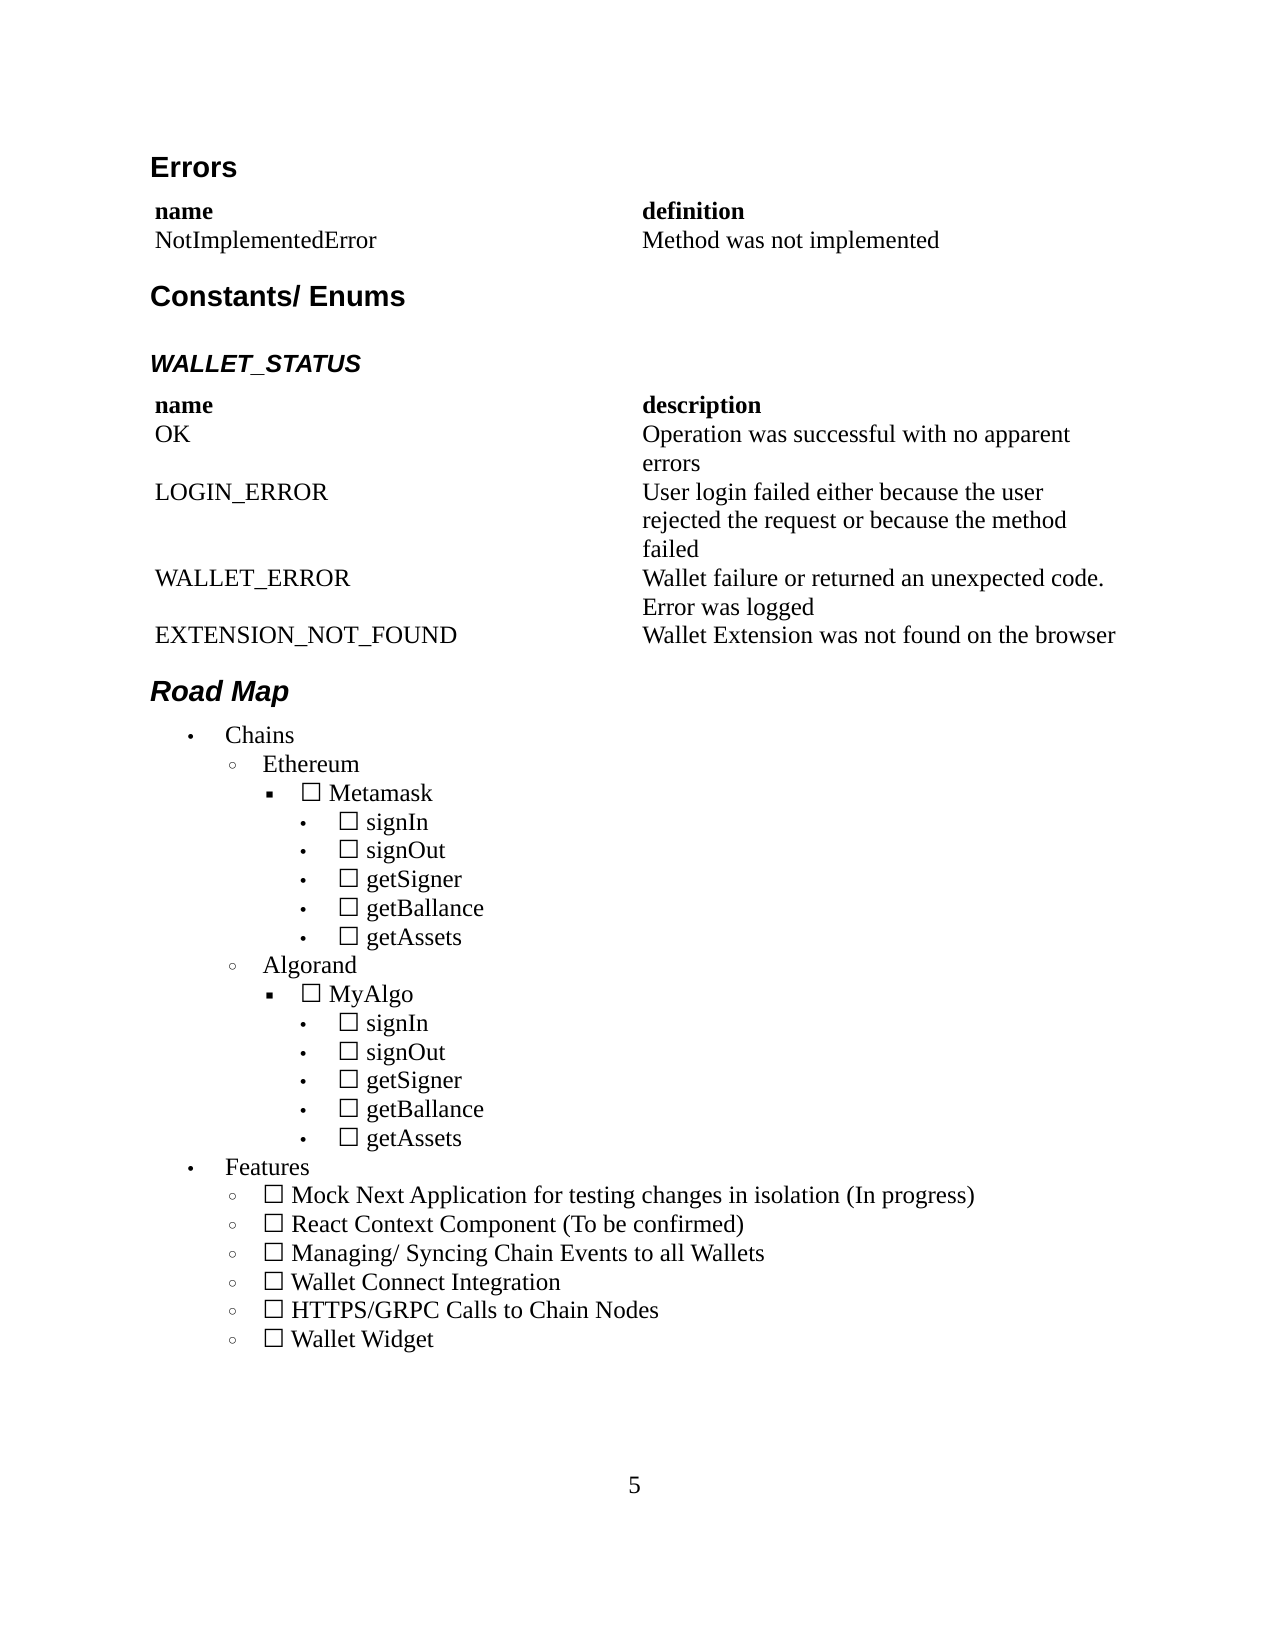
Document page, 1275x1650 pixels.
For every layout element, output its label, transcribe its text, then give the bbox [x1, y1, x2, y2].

list ☐ getSigner [300, 864, 1125, 893]
list ☐ signIn [300, 807, 1125, 835]
table_header description [638, 391, 1125, 419]
list ☐ Mock Next Application for testing changes in isolation (In progress) [225, 1180, 1125, 1209]
list Chains [187, 720, 1125, 749]
list ☐ HTTPS/GRPC Calls to Chain Nodes [225, 1295, 1125, 1324]
list ☐ signOut [300, 835, 1125, 864]
table_cell Wallet failure or returned an unexpected code. Error was logged [638, 563, 1125, 621]
list ☐ React Context Component (To be confirmed) [225, 1209, 1125, 1238]
subtitle WALLET_STATUS [150, 349, 1125, 378]
table_cell LOGIN_ERROR [150, 477, 637, 563]
list ☐ signIn [300, 1008, 1125, 1037]
list ☐ MyAlgo [262, 979, 1125, 1008]
list ☐ Managing/ Syncing Chain Events to all Wallets [225, 1238, 1125, 1267]
table_cell EXTENSION_NOT_FOUND [150, 621, 637, 649]
list Features [187, 1152, 1125, 1180]
subtitle Road Map [150, 674, 1125, 708]
table_cell WALLET_ERROR [150, 563, 637, 621]
table_cell Wallet Extension was not found on the browser [638, 621, 1125, 649]
table_cell Operation was successful with no apparent errors [638, 419, 1125, 477]
list ☐ Wallet Widget [225, 1324, 1125, 1353]
list ☐ Wallet Connect Integration [225, 1267, 1125, 1295]
subtitle Errors [150, 150, 1125, 183]
subtitle Constants/ Enums [150, 278, 1125, 312]
table_cell NotImplementedError [150, 225, 637, 253]
table_header name [150, 196, 637, 225]
list Ethereum [225, 749, 1125, 778]
list ☐ getSigner [300, 1065, 1125, 1094]
list ☐ getBallance [300, 893, 1125, 922]
list ☐ Metamask [262, 778, 1125, 807]
table_cell Method was not implemented [638, 225, 1125, 253]
table_cell User login failed either because the user rejected the request or because the method failed [638, 477, 1125, 563]
list ☐ getAssets [300, 922, 1125, 950]
list ☐ getBallance [300, 1094, 1125, 1123]
table_cell OK [150, 419, 637, 477]
table_header definition [638, 196, 1125, 225]
table_header name [150, 391, 637, 419]
list Algorand [225, 950, 1125, 979]
list ☐ signOut [300, 1037, 1125, 1065]
list ☐ getAssets [300, 1123, 1125, 1152]
